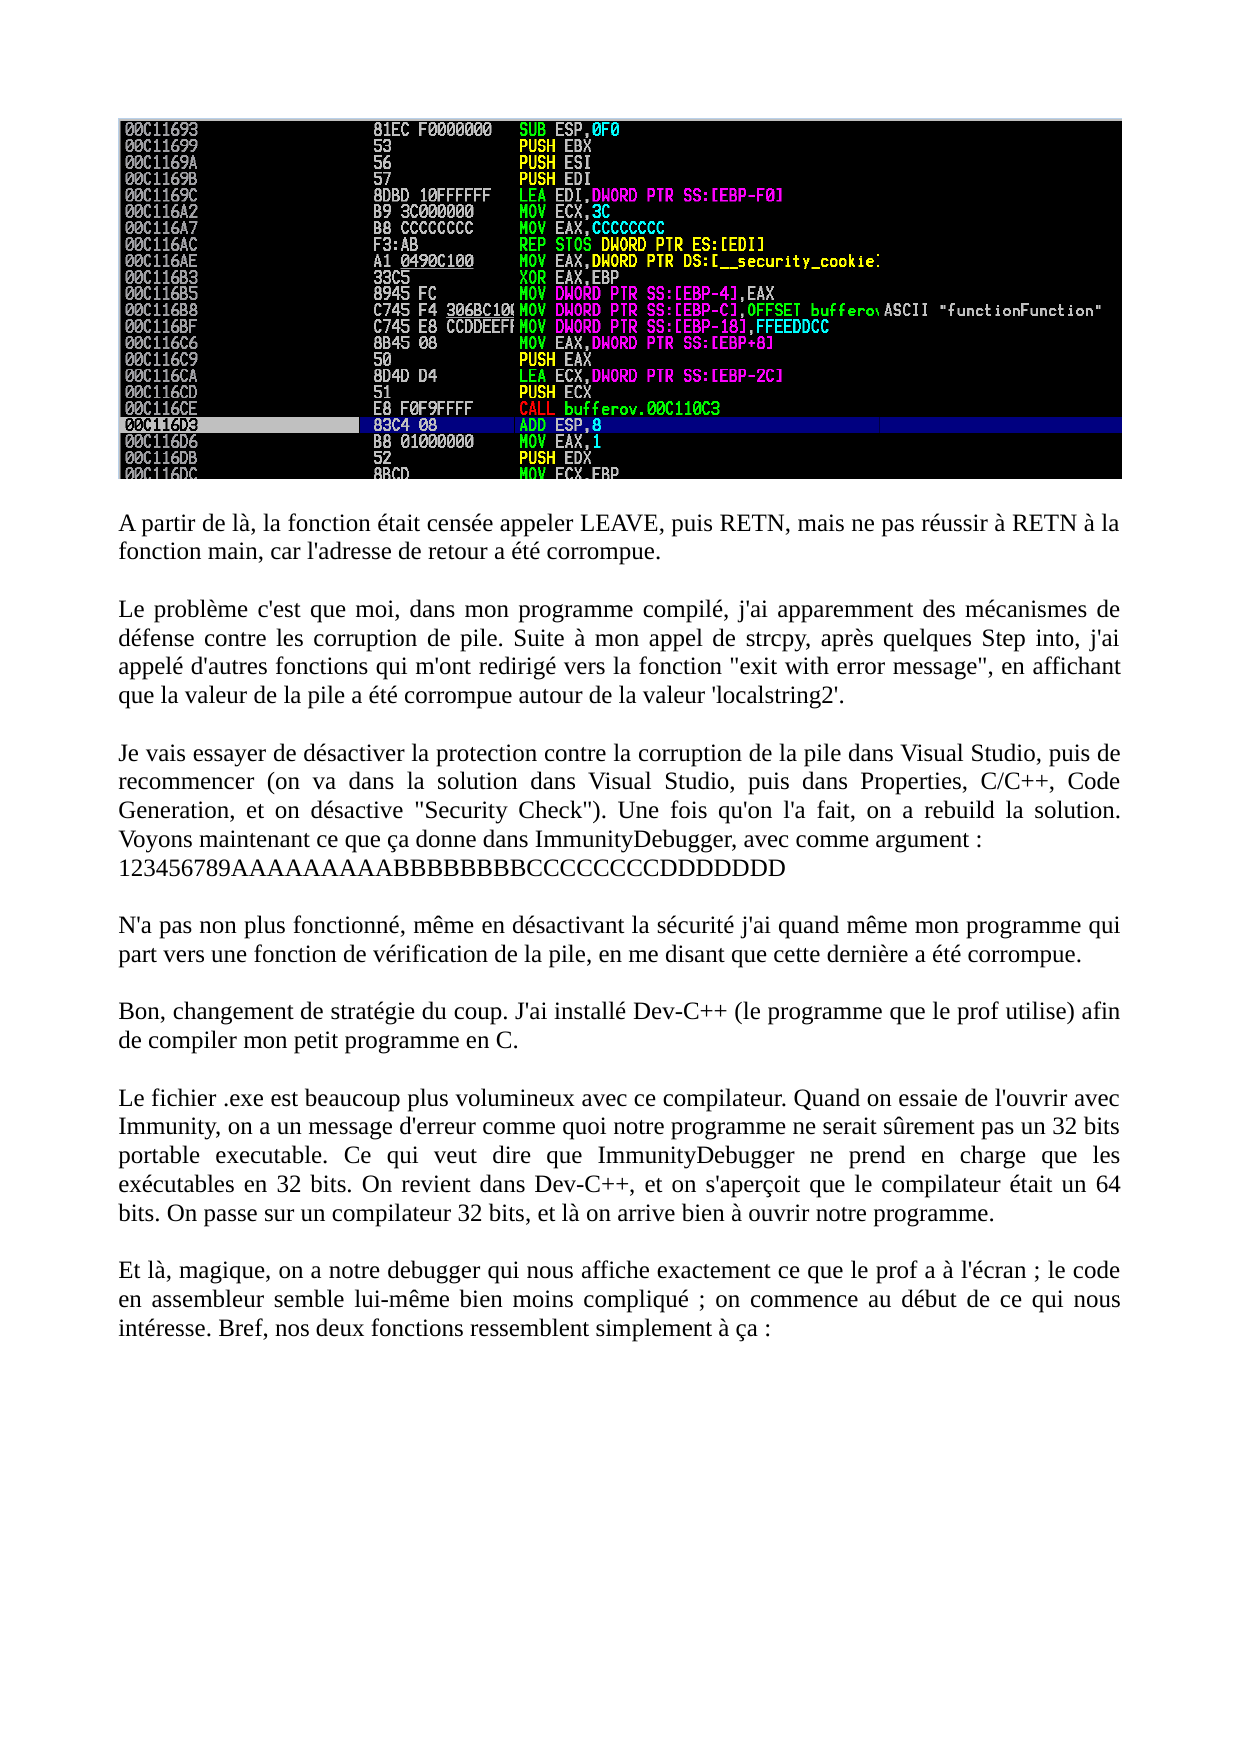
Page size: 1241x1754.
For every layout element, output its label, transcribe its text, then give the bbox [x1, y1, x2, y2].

text Et là, magique, on a notre debugger qui nous affiche exactement ce que le prof a à l'écran ; le code en assembleur semble lui-même bien moins compliqué ; on commence au début de ce qui nous intéresse. Bref, nos deux fonctions ressemblent simplement à ça : [118, 1255, 1122, 1341]
text A partir de là, la fonction était censée appeler LEAVE, puis RETN, mais ne pas réussir à RETN à la fonction main, car l'adresse de retour a été corrompue. [118, 508, 1122, 565]
text N'a pas non plus fonctionné, même en désactivant la sécurité j'ai quand même mon programme qui part vers une fonction de vérification de la pile, en me disant que cette dernière a été corrompue. [118, 910, 1122, 968]
text Bon, changement de stratégie du coup. J'ai installé Dev-C++ (le programme que le prof utilise) afin de compiler mon petit programme en C. [118, 996, 1122, 1054]
text 123456789AAAAAAAAABBBBBBBBCCCCCCCCDDDDDDD [118, 853, 1122, 881]
text Je vais essayer de désactiver la protection contre la corruption de la pile dans Visual Studio, puis de recommencer (on va dans la solution dans Visual Studio, puis dans Properties, C/C++, Code Generation, et on désactive "Security Check"). Une fois qu'on l'a fait, on a rebuild la solution. Voyons maintenant ce que ça donne dans ImmunityDebugger, avec comme argument : [118, 738, 1122, 853]
text Le problème c'est que moi, dans mon programme compilé, j'ai apparemment des mécanismes de défense contre les corruption de pile. Suite à mon appel de strcpy, après quelques Step into, j'ai appelé d'autres fonctions qui m'ont redirigé vers la fonction "exit with error message", en affichant que la valeur de la pile a été corrompue autour de la valeur 'localstring2'. [118, 594, 1122, 709]
text Le fichier .exe est beaucoup plus volumineux avec ce compilateur. Quand on essaie de l'ouvrir avec Immunity, on a un message d'erreur comme quoi notre programme ne serait sûrement pas un 32 bits portable executable. Ce qui veut dire que ImmunityDebugger ne prend en charge que les exécutables en 32 bits. On revient dans Dev-C++, et on s'aperçoit que le compilateur était un 64 bits. On passe sur un compilateur 32 bits, et là on arrive bien à ouvrir notre programme. [118, 1083, 1122, 1226]
